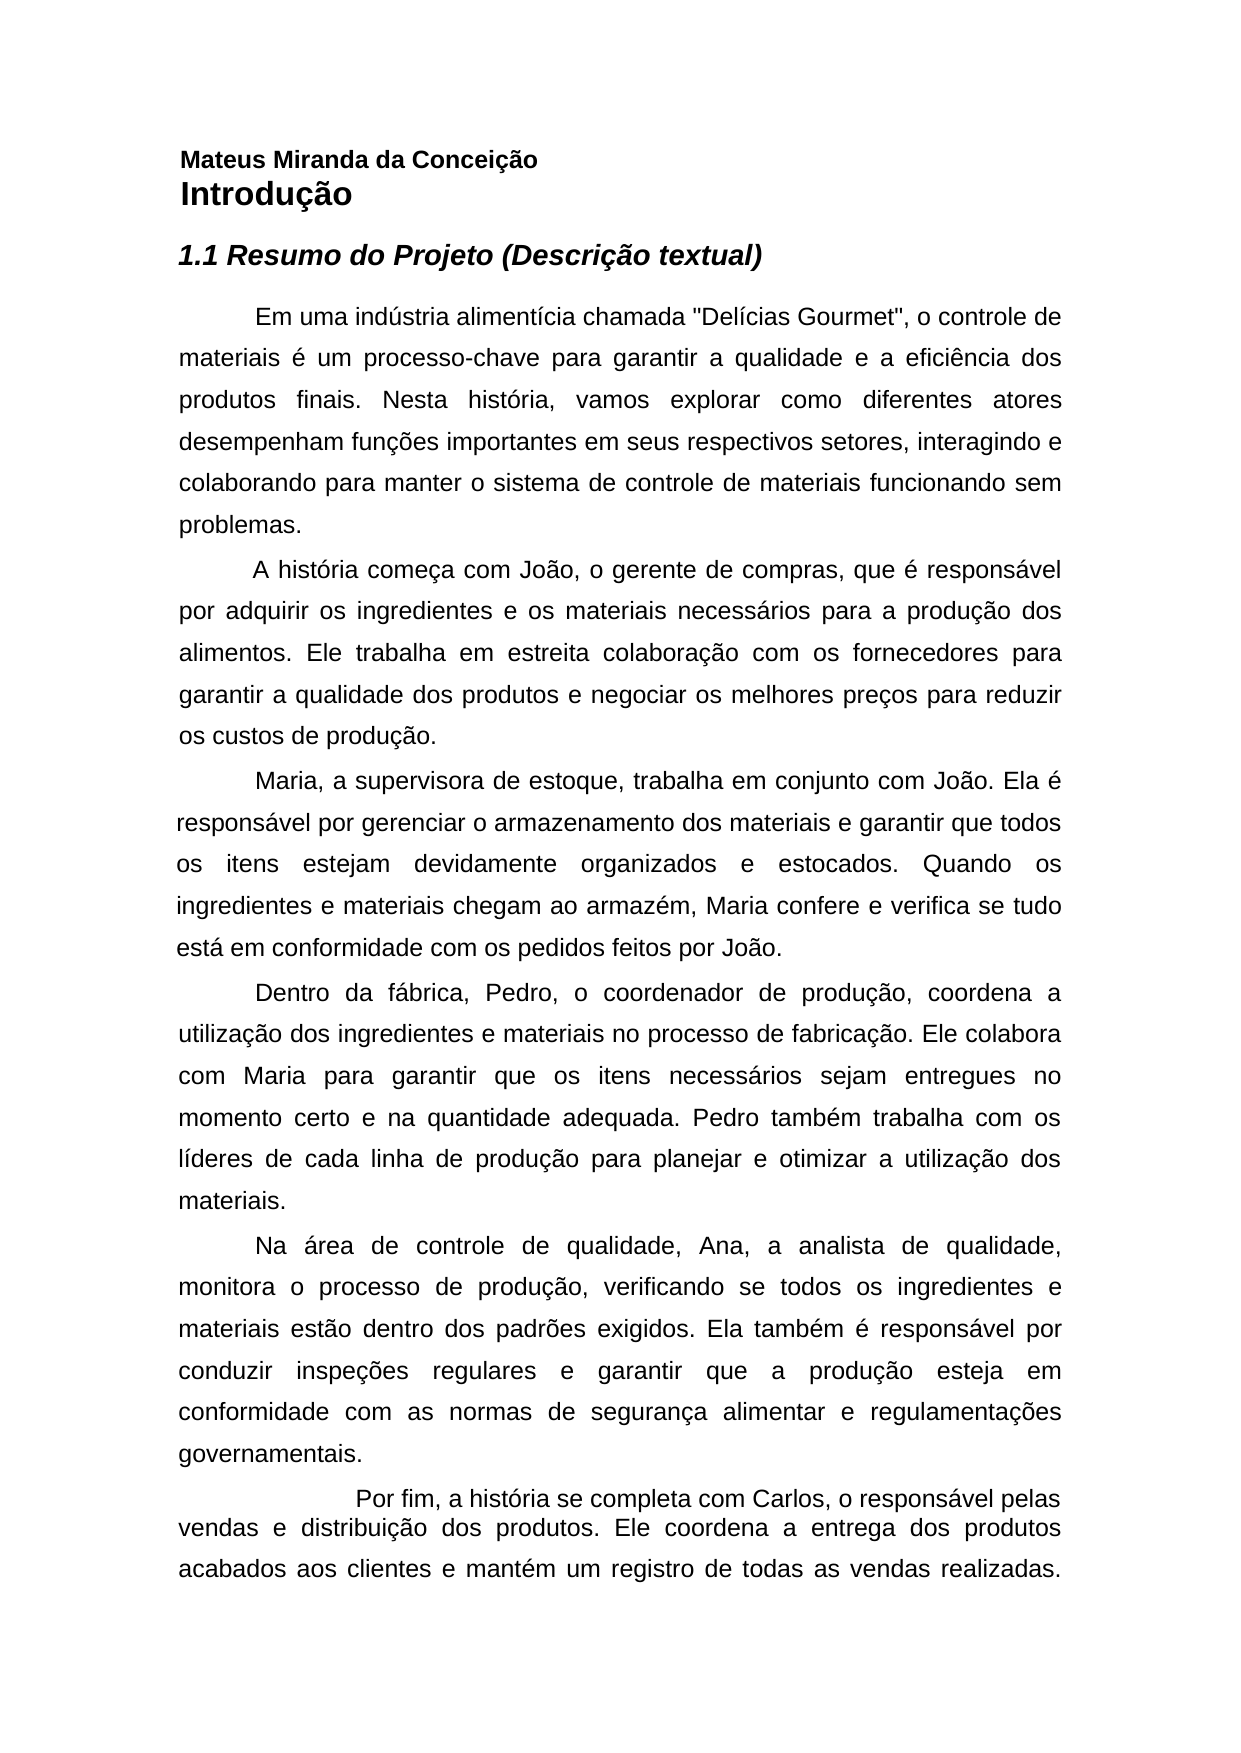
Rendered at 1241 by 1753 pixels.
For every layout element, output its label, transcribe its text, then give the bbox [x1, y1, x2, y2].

text Por fim, a história se completa com Carlos, o responsável pelas [89, 1484, 1061, 1512]
text Em uma indústria alimentícia chamada "Delícias Gourmet", o controle de materiais é um processo-chave para garantir a qualidade e a eficiência dos produtos finais. Nesta história, vamos explorar como diferentes atores desempenham funções importantes em seus respectivos setores, interagindo e colaborando para manter o sistema de controle de materiais funcionando sem problemas. [179, 301, 1063, 538]
text 1.1 Resumo do Projeto (Descrição textual) [178, 238, 1114, 272]
text Dentro da fábrica, Pedro, o coordenador de produção, coordena a utilização dos ingredientes e materiais no processo de fabricação. Ele colabora com Maria para garantir que os itens necessários sejam entregues no momento certo e na quantidade adequada. Pedro também trabalha com os líderes de cada linha de produção para planejar e otimizar a utilização dos materiais. [178, 977, 1063, 1214]
text Maria, a supervisora de estoque, trabalha em conjunto com João. Ela é responsável por gerenciar o armazenamento dos materiais e garantir que todos os itens estejam devidamente organizados e estocados. Quando os ingredientes e materiais chegam ao armazém, Maria confere e verifica se tudo está em conformidade com os pedidos feitos por João. [176, 766, 1063, 961]
text Na área de controle de qualidade, Ana, a analista de qualidade, monitora o processo de produção, verificando se todos os ingredientes e materiais estão dentro dos padrões exigidos. Ela também é responsável por conduzir inspeções regulares e garantir que a produção esteja em conformidade com as normas de segurança alimentar e regulamentações governamentais. [178, 1231, 1063, 1468]
text Introdução [180, 174, 1114, 212]
text Mateus Miranda da Conceição [180, 145, 1114, 174]
text A história começa com João, o gerente de compras, que é responsável por adquirir os ingredientes e os materiais necessários para a produção dos alimentos. Ele trabalha em estreita colaboração com os fornecedores para garantir a qualidade dos produtos e negociar os melhores preços para reduzir os custos de produção. [179, 554, 1063, 750]
text vendas e distribuição dos produtos. Ele coordena a entrega dos produtos acabados aos clientes e mantém um registro de todas as vendas realizadas. [178, 1512, 1063, 1583]
